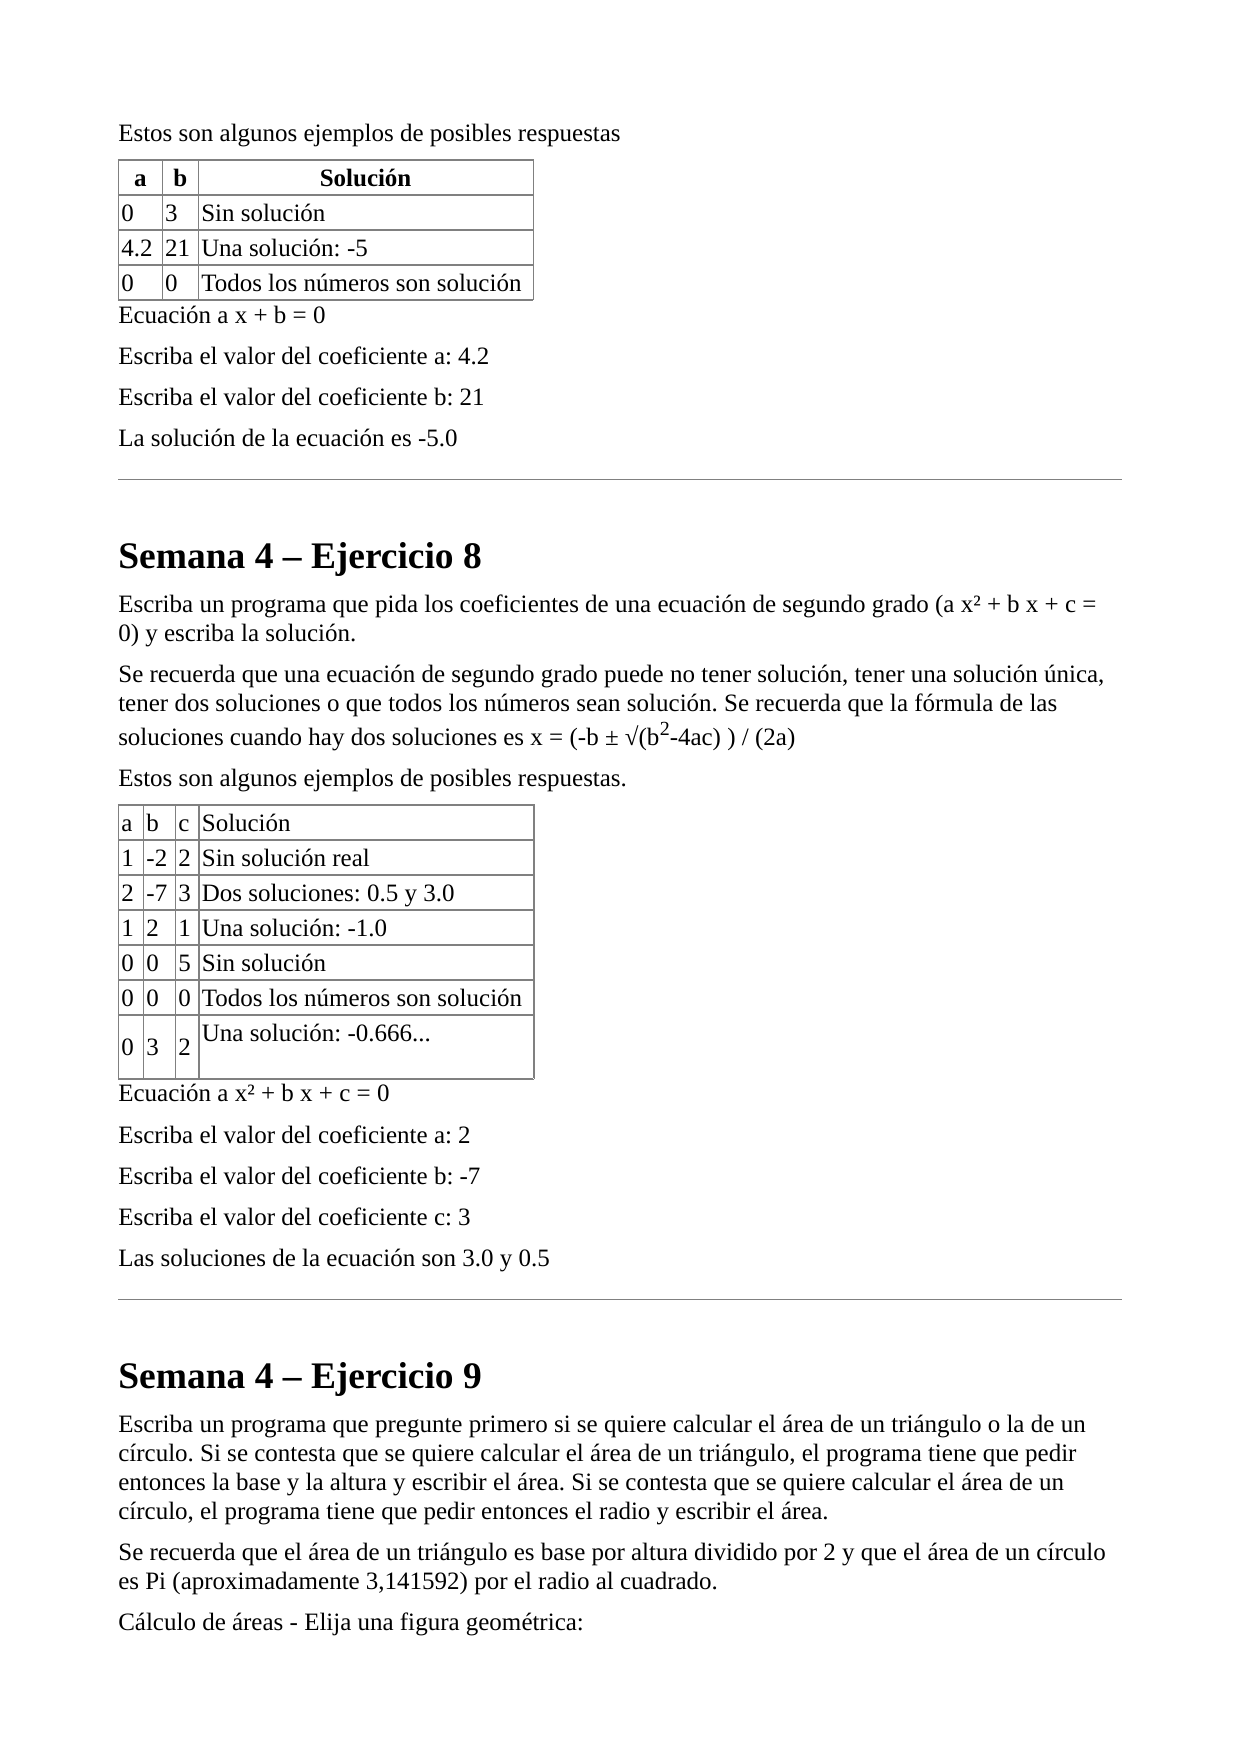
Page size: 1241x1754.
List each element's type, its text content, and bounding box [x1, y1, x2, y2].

table_cell Sin solución [200, 946, 533, 979]
table_cell 1 [119, 911, 143, 944]
text Escriba el valor del coeficiente a: 2 [118, 1120, 1122, 1148]
table_cell 3 [176, 876, 198, 909]
table_cell 1 [176, 911, 198, 944]
table_cell Dos soluciones: 0.5 y 3.0 [200, 876, 533, 909]
table_cell Todos los números son solución [200, 981, 533, 1014]
table_cell 0 [119, 266, 162, 299]
text Cálculo de áreas - Elija una figura geométrica: [118, 1607, 1122, 1636]
table_cell 2 [176, 841, 198, 874]
table_cell Todos los números son solución [199, 266, 533, 299]
table_cell 0 [119, 946, 143, 979]
table_cell 0 [119, 1016, 143, 1078]
text Ecuación a x² + b x + c = 0 [118, 1078, 1122, 1107]
table_cell 0 [163, 266, 198, 299]
table_cell 0 [119, 196, 162, 229]
table_cell 2 [144, 911, 175, 944]
text Estos son algunos ejemplos de posibles respuestas [118, 118, 1122, 147]
text Escriba el valor del coeficiente b: -7 [118, 1161, 1122, 1190]
text Escriba el valor del coeficiente a: 4.2 [118, 341, 1122, 370]
table_header b [144, 806, 175, 839]
table_cell 3 [163, 196, 198, 229]
text Escriba el valor del coeficiente c: 3 [118, 1202, 1122, 1231]
table_header Solución [199, 161, 533, 194]
text Ecuación a x + b = 0 [118, 300, 1122, 328]
table_cell 2 [119, 876, 143, 909]
table_cell 0 [119, 981, 143, 1014]
table_cell Una solución: -5 [199, 231, 533, 264]
table_cell 1 [119, 841, 143, 874]
table_cell 21 [163, 231, 198, 264]
text Escriba un programa que pregunte primero si se quiere calcular el área de un triángulo o la de un círculo. Si se contesta que se quiere calcular el área de un triángulo, el programa tiene que pedir entonces la base y la altura y escribir el área. Si se contesta que se quiere calcular el área de un círculo, el programa tiene que pedir entonces el radio y escribir el área. [118, 1409, 1122, 1524]
text Las soluciones de la ecuación son 3.0 y 0.5 [118, 1243, 1122, 1272]
subtitle Semana 4 – Ejercicio 9 [118, 1354, 1122, 1397]
table_header Solución [200, 806, 533, 839]
table_cell 3 [144, 1016, 175, 1078]
table_cell 5 [176, 946, 198, 979]
table_cell 2 [176, 1016, 198, 1078]
table_cell 0 [176, 981, 198, 1014]
text Se recuerda que el área de un triángulo es base por altura dividido por 2 y que el área de un círculo es Pi (aproximadamente 3,141592) por el radio al cuadrado. [118, 1537, 1122, 1594]
text Escriba un programa que pida los coeficientes de una ecuación de segundo grado (a x² + b x + c = 0) y escriba la solución. [118, 589, 1122, 647]
table_cell 4.2 [119, 231, 162, 264]
table_cell 0 [144, 946, 175, 979]
table_header b [163, 161, 198, 194]
table_cell Una solución: -1.0 [200, 911, 533, 944]
table_cell Una solución: -0.666... [200, 1016, 533, 1078]
table_cell Sin solución real [200, 841, 533, 874]
text Estos son algunos ejemplos de posibles respuestas. [118, 763, 1122, 792]
table_header c [176, 806, 198, 839]
text Escriba el valor del coeficiente b: 21 [118, 382, 1122, 411]
table_header a [119, 161, 162, 194]
table_cell -2 [144, 841, 175, 874]
table_cell 0 [144, 981, 175, 1014]
table_header a [119, 806, 143, 839]
table_cell -7 [144, 876, 175, 909]
subtitle Semana 4 – Ejercicio 8 [118, 534, 1122, 577]
table_cell Sin solución [199, 196, 533, 229]
text La solución de la ecuación es -5.0 [118, 423, 1122, 452]
text Se recuerda que una ecuación de segundo grado puede no tener solución, tener una solución única, tener dos soluciones o que todos los números sean solución. Se recuerda que la fórmula de las soluciones cuando hay dos soluciones es x = (-b ± √(b2-4ac) ) / (2a) [118, 659, 1122, 751]
